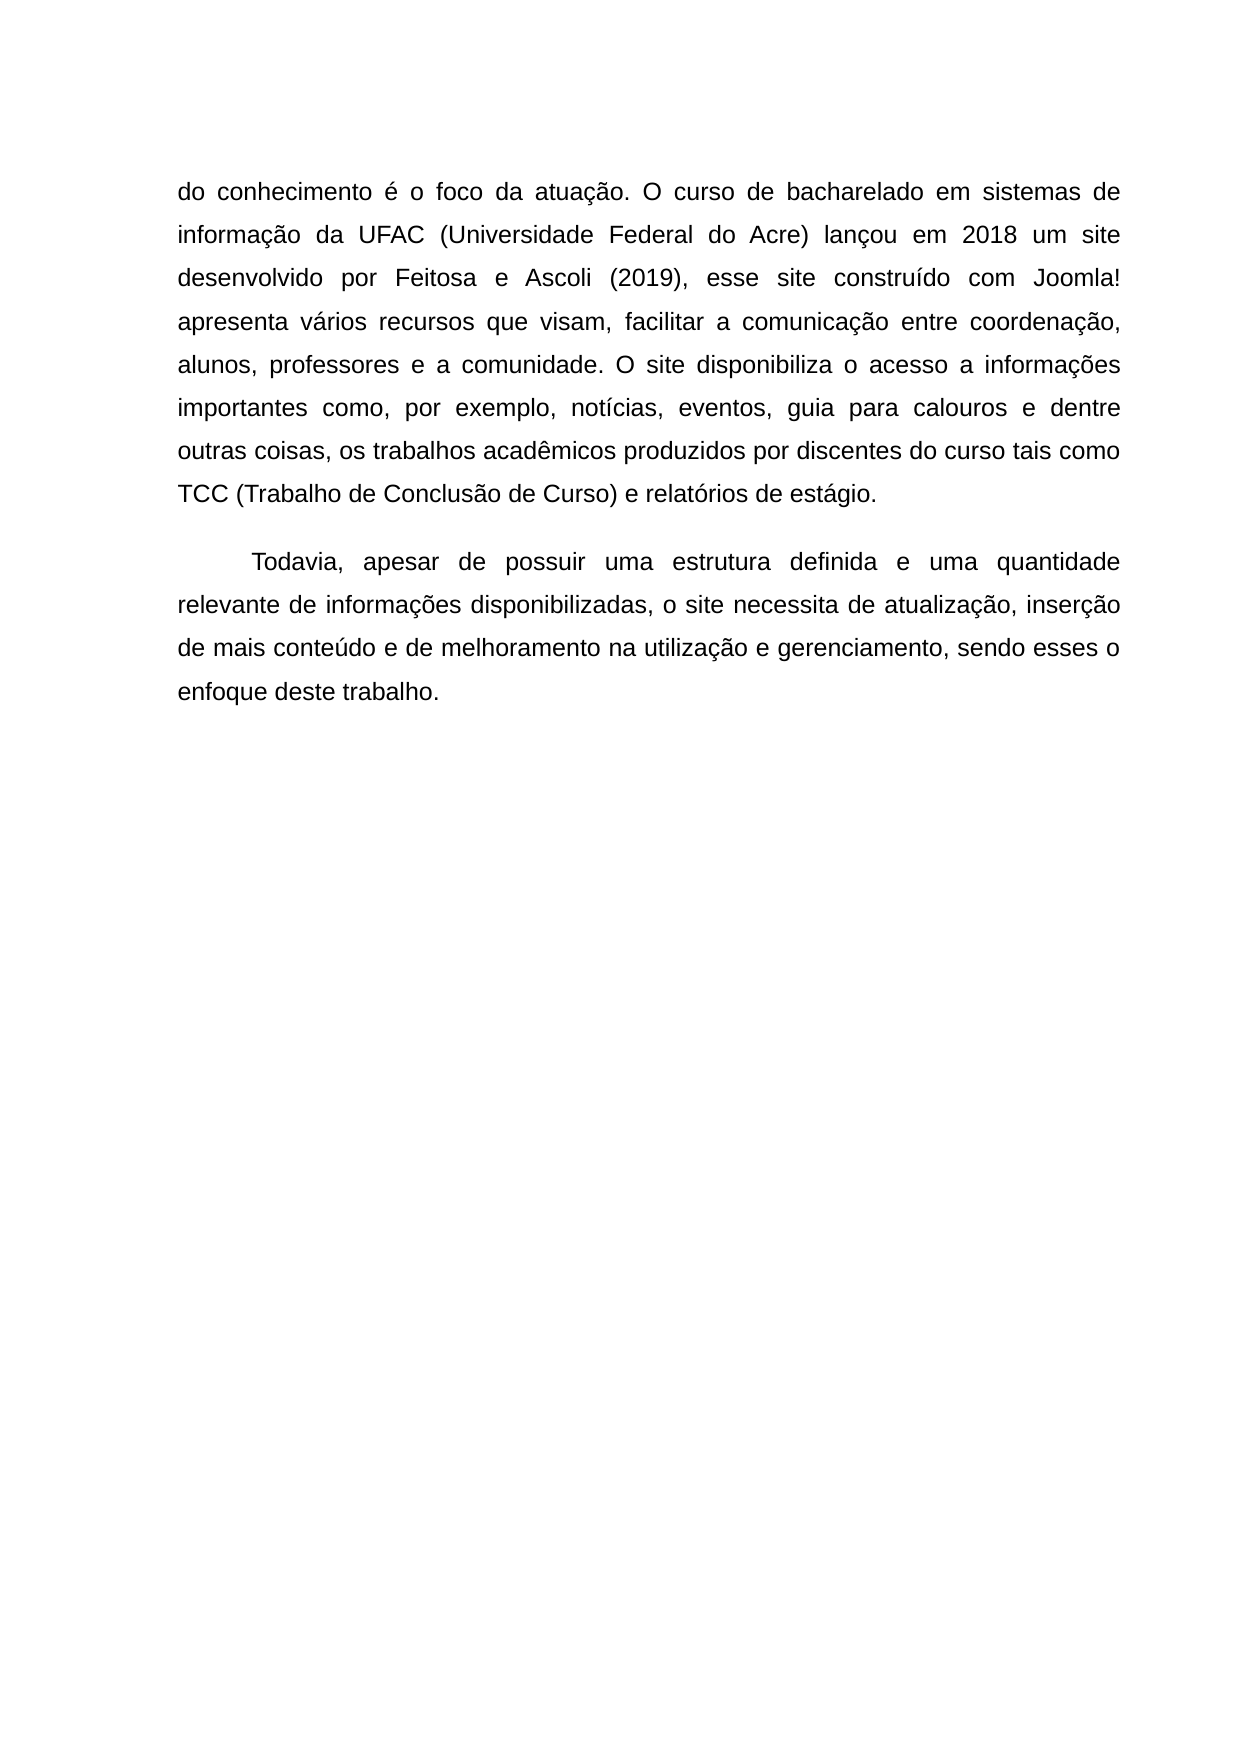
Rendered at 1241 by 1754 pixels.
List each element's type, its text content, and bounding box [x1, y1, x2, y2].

text Todavia, apesar de possuir uma estrutura definida e uma quantidade relevante de informações disponibilizadas, o site necessita de atualização, inserção de mais conteúdo e de melhoramento na utilização e gerenciamento, sendo esses o enfoque deste trabalho. [177, 547, 1122, 705]
text do conhecimento é o foco da atuação. O curso de bacharelado em sistemas de informação da UFAC (Universidade Federal do Acre) lançou em 2018 um site desenvolvido por Feitosa e Ascoli (2019), esse site construído com Joomla! apresenta vários recursos que visam, facilitar a comunicação entre coordenação, alunos, professores e a comunidade. O site disponibiliza o acesso a informações importantes como, por exemplo, notícias, eventos, guia para calouros e dentre outras coisas, os trabalhos acadêmicos produzidos por discentes do curso tais como TCC (Trabalho de Conclusão de Curso) e relatórios de estágio. [177, 177, 1122, 508]
